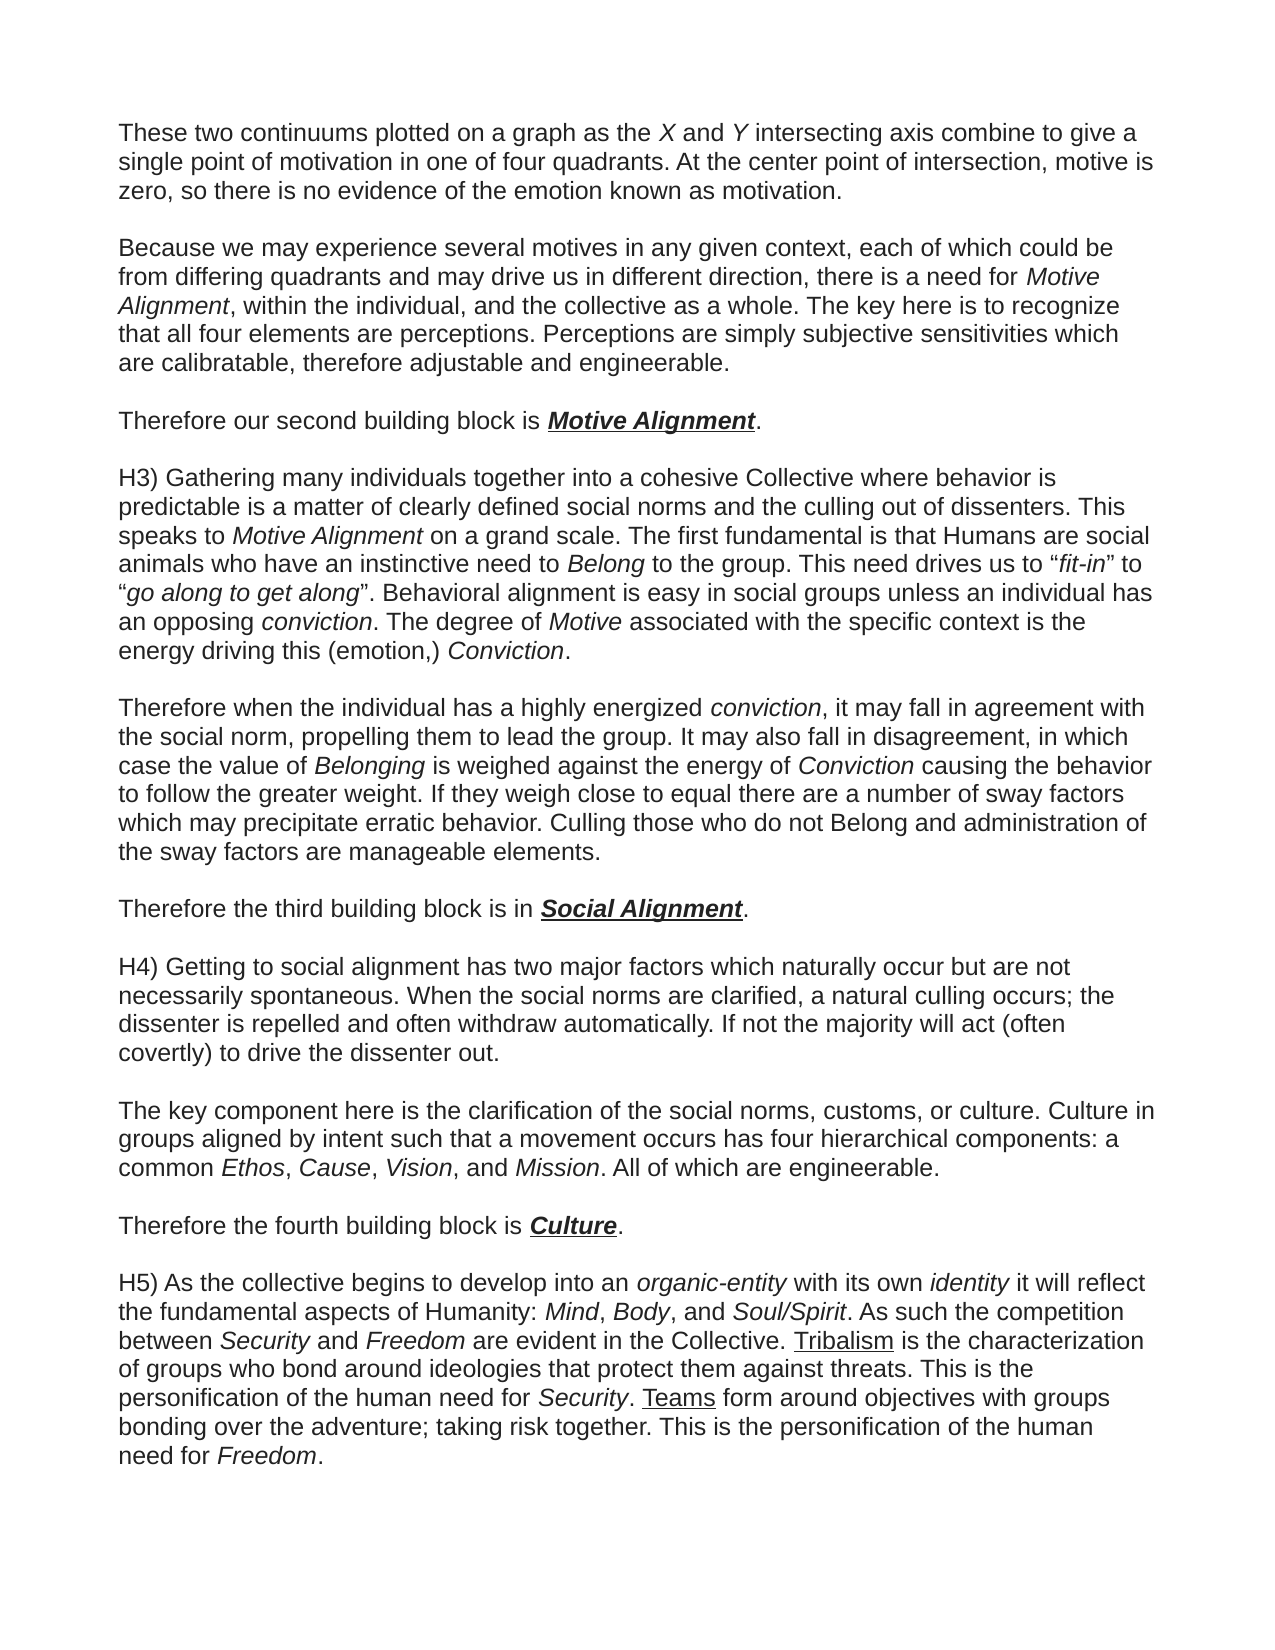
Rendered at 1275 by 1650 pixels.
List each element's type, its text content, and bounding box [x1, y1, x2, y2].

text H5) As the collective begins to develop into an organic-entity with its own identity it will reflect the fundamental aspects of Humanity: Mind, Body, and Soul/Spirit. As such the competition between Security and Freedom are evident in the Collective. Tribalism is the characterization of groups who bond around ideologies that protect them against threats. This is the personification of the human need for Security. Teams form around objectives with groups bonding over the adventure; taking risk together. This is the personification of the human need for Freedom. [118, 1268, 1157, 1469]
text Therefore our second building block is Motive Alignment. [118, 406, 1157, 434]
text Therefore when the individual has a highly energized conviction, it may fall in agreement with the social norm, propelling them to lead the group. It may also fall in disagreement, in which case the value of Belonging is weighed against the energy of Conviction causing the behavior to follow the greater weight. If they weigh close to equal there are a number of sway factors which may precipitate erratic behavior. Culling those who do not Belong and administration of the sway factors are manageable elements. [118, 693, 1157, 866]
text These two continuums plotted on a graph as the X and Y intersecting axis combine to give a single point of motivation in one of four quadrants. At the center point of intersection, motive is zero, so there is no evidence of the emotion known as motivation. [118, 118, 1157, 204]
text Therefore the fourth building block is Culture. [118, 1211, 1157, 1239]
text H4) Getting to social alignment has two major factors which naturally occur but are not necessarily spontaneous. When the social norms are clarified, a natural culling occurs; the dissenter is repelled and often withdraw automatically. If not the majority will act (often covertly) to drive the dissenter out. [118, 952, 1157, 1067]
text The key component here is the clarification of the social norms, customs, or culture. Culture in groups aligned by intent such that a movement occurs has four hierarchical components: a common Ethos, Cause, Vision, and Mission. All of which are engineerable. [118, 1096, 1157, 1182]
text Because we may experience several motives in any given context, each of which could be from differing quadrants and may drive us in different direction, there is a need for Motive Alignment, within the individual, and the collective as a whole. The key here is to recognize that all four elements are perceptions. Perceptions are simply subjective sensitivities which are calibratable, therefore adjustable and engineerable. [118, 233, 1157, 377]
text H3) Gathering many individuals together into a cohesive Collective where behavior is predictable is a matter of clearly defined social norms and the culling out of dissenters. This speaks to Motive Alignment on a grand scale. The first fundamental is that Humans are social animals who have an instinctive need to Belong to the group. This need drives us to “fit-in” to “go along to get along”. Behavioral alignment is easy in social groups unless an individual has an opposing conviction. The degree of Motive associated with the specific context is the energy driving this (emotion,) Conviction. [118, 463, 1157, 664]
text Therefore the third building block is in Social Alignment. [118, 894, 1157, 923]
